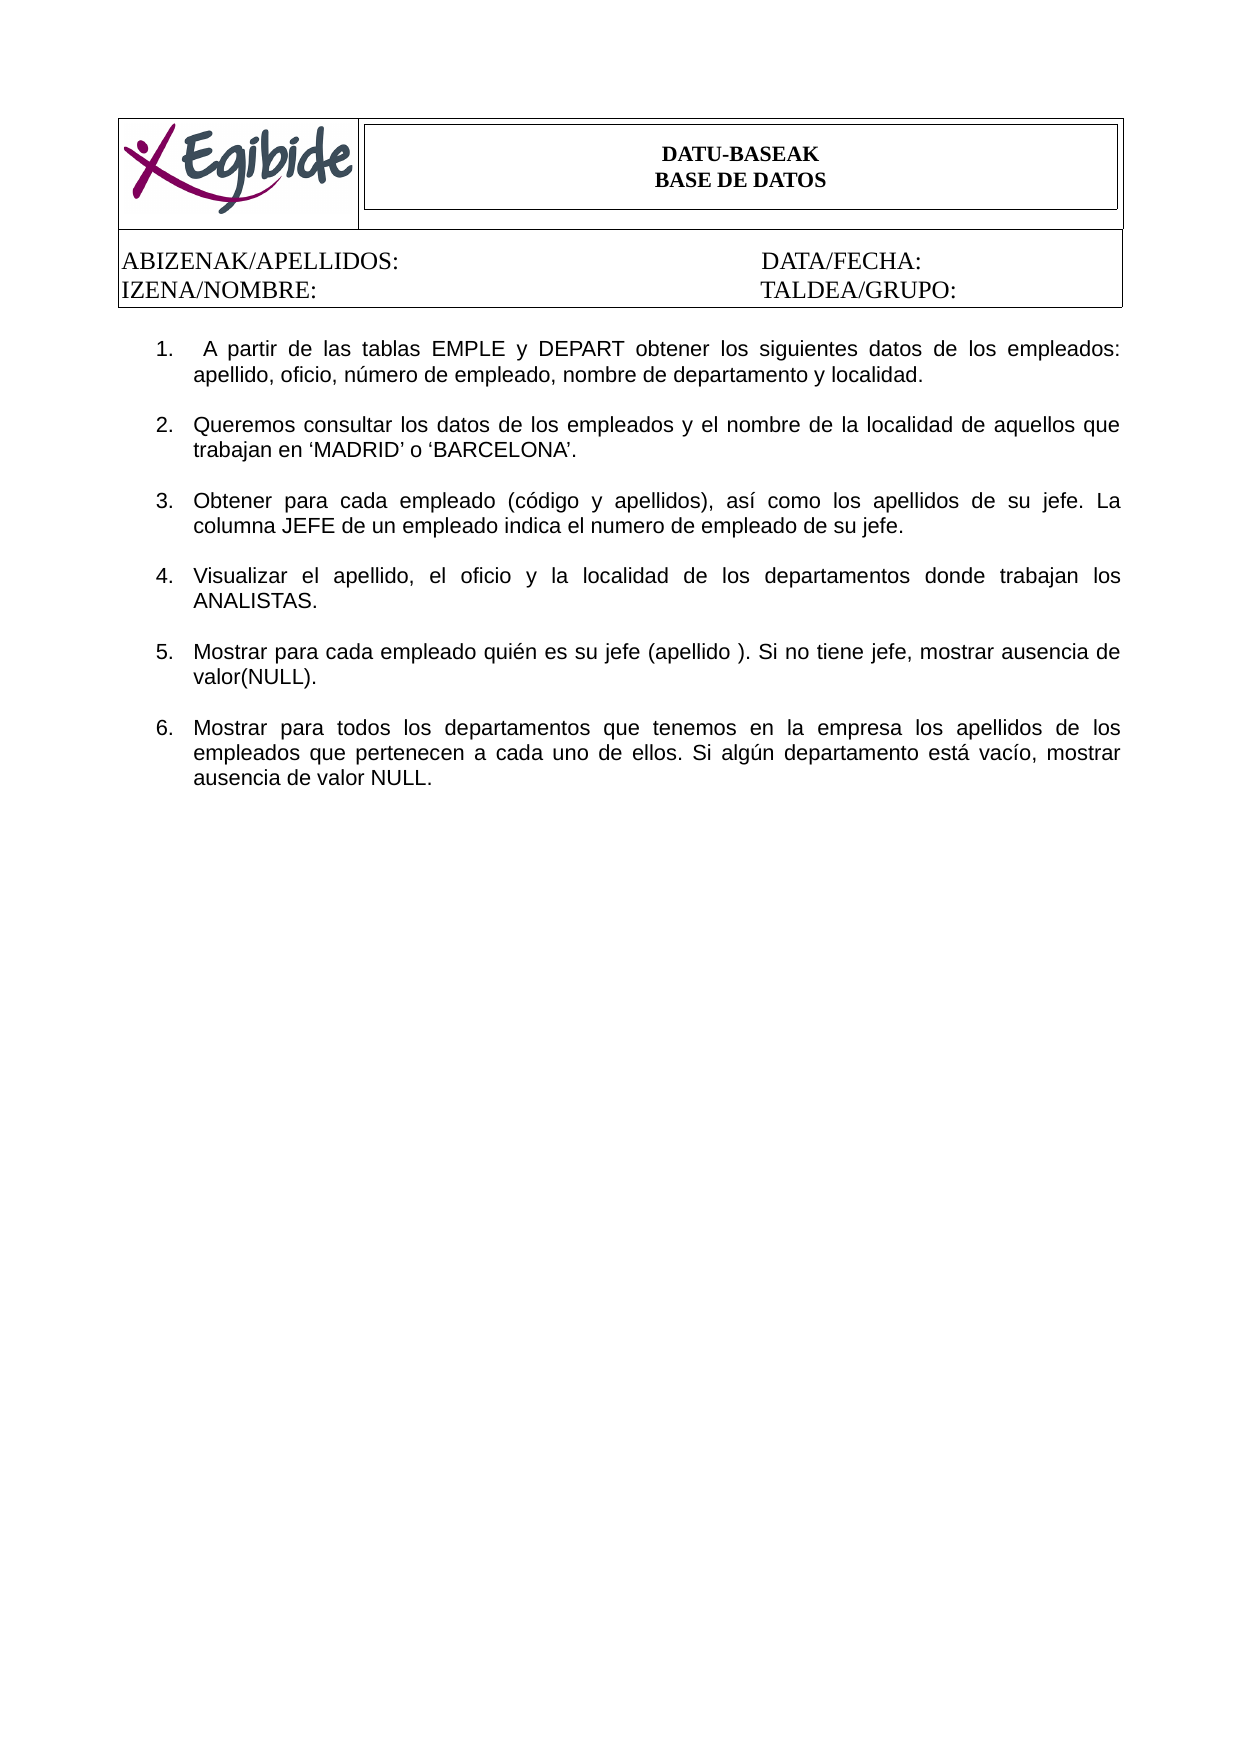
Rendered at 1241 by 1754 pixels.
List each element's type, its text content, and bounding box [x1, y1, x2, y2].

picture [123, 123, 353, 214]
list Mostrar para todos los departamentos que tenemos en la empresa los apellidos de los empleados que pertenecen a cada uno de ellos. Si algún departamento está vacío, mostrar ausencia de valor NULL. [156, 714, 1122, 790]
list Obtener para cada empleado (código y apellidos), así como los apellidos de su jefe. La columna JEFE de un empleado indica el numero de empleado de su jefe. [156, 488, 1122, 538]
list A partir de las tablas EMPLE y DEPART obtener los siguientes datos de los empleados: apellido, oficio, número de empleado, nombre de departamento y localidad. [156, 336, 1122, 387]
list Queremos consultar los datos de los empleados y el nombre de la localidad de aquellos que trabajan en ‘MADRID’ o ‘BARCELONA’. [156, 412, 1122, 462]
list Mostrar para cada empleado quién es su jefe (apellido ). Si no tiene jefe, mostrar ausencia de valor(NULL). [156, 639, 1122, 689]
list Visualizar el apellido, el oficio y la localidad de los departamentos donde trabajan los ANALISTAS. [156, 563, 1122, 614]
